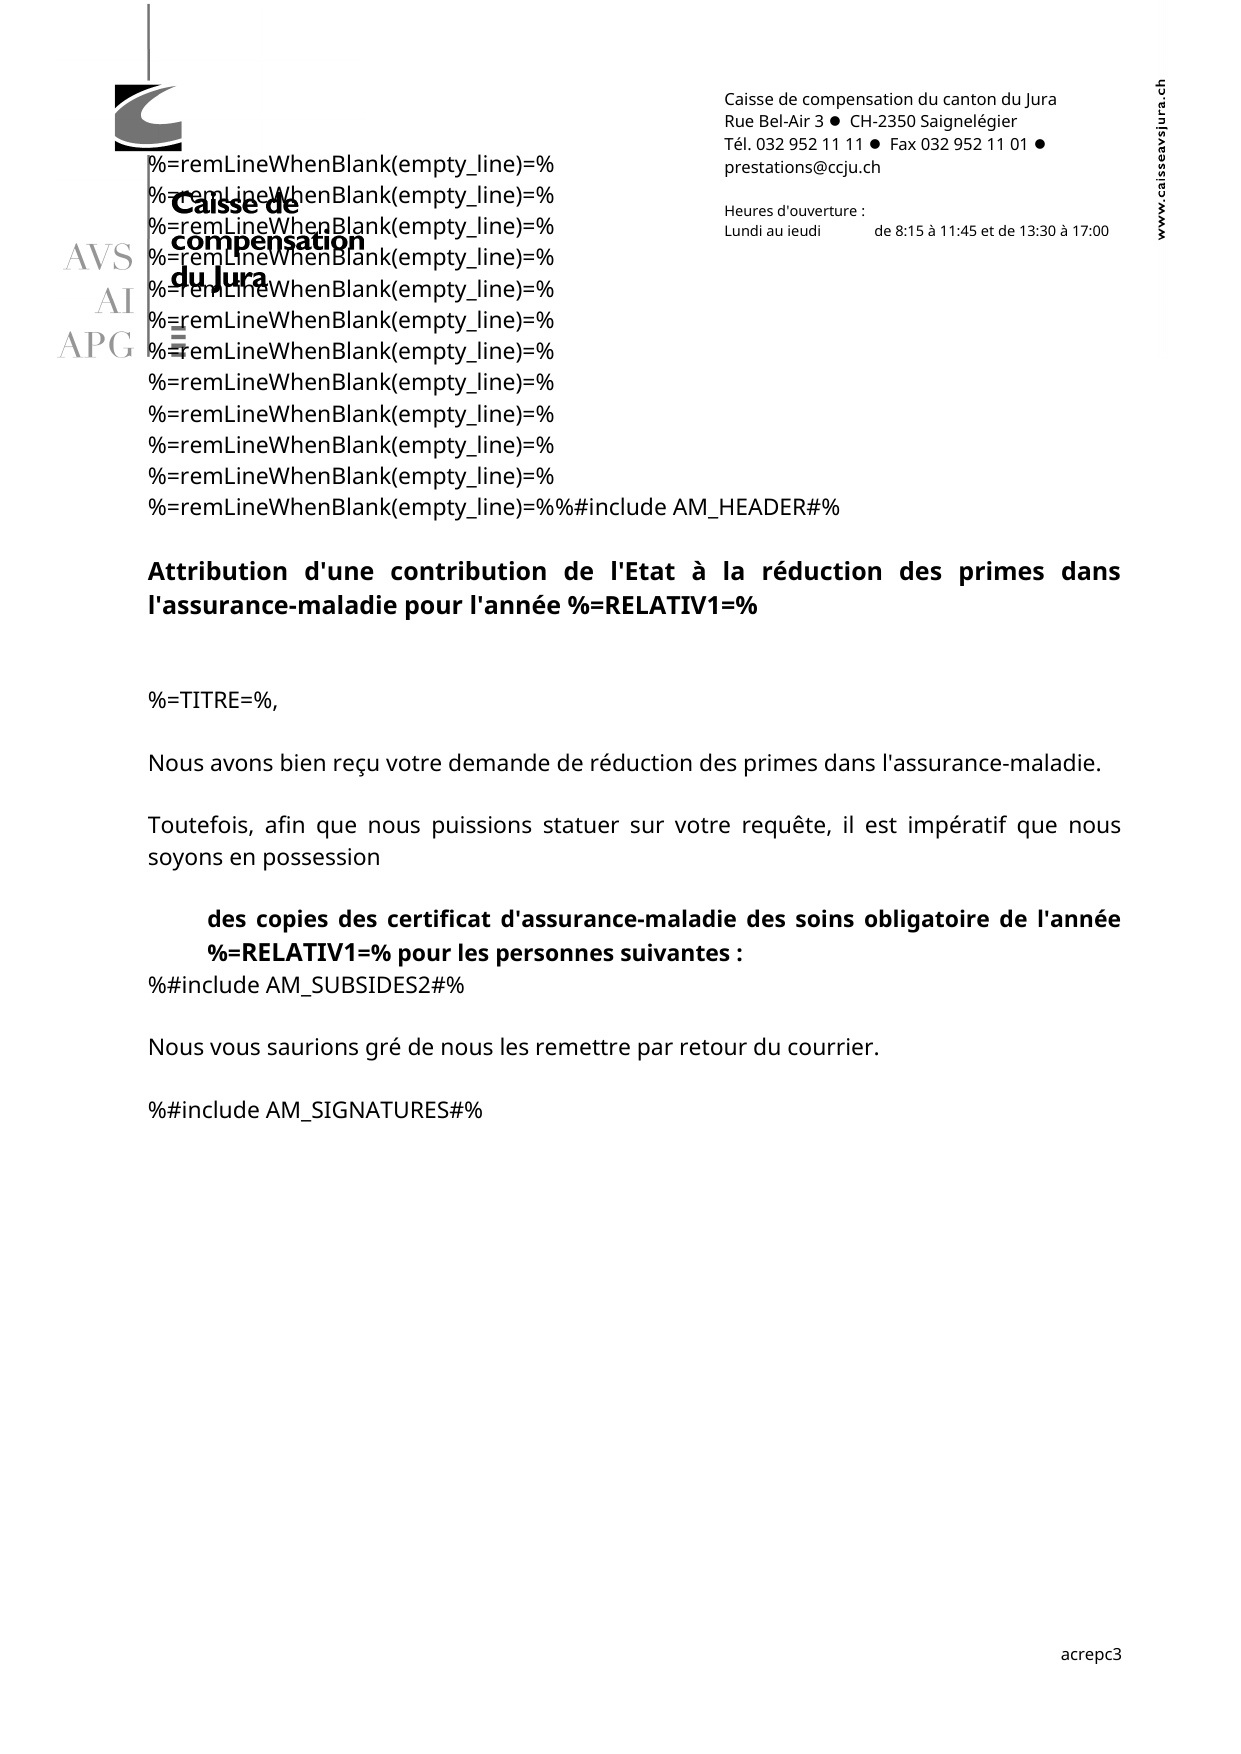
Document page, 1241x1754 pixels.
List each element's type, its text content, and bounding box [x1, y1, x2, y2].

text %=remLineWhenBlank(empty_line)=%%#include AM_HEADER#% [148, 491, 1122, 523]
text %=remLineWhenBlank(empty_line)=% [366, 241, 1122, 273]
picture [245, 348, 251, 358]
picture [321, 348, 327, 358]
picture [56, 1, 365, 358]
picture [206, 348, 212, 358]
text des copies des certificat d'assurance-maladie des soins obligatoire de l'année %=RELATIV1=% pour les personnes suivantes : [207, 903, 1122, 968]
text Nous vous saurions gré de nous les remettre par retour du courrier. [148, 1031, 1122, 1062]
picture [294, 348, 300, 358]
text %=remLineWhenBlank(empty_line)=% [366, 273, 1122, 304]
text %=remLineWhenBlank(empty_line)=% [366, 179, 683, 210]
text Nous avons bien reçu votre demande de réduction des primes dans l'assurance-maladie. [148, 747, 1122, 778]
text Attribution d'une contribution de l'Etat à la réduction des primes dans l'assurance‑maladie pour l'année %=RELATIV1=% [148, 554, 1122, 622]
text Toutefois, afin que nous puissions statuer sur votre requête, il est impératif que nous soyons en possession [148, 809, 1122, 872]
text %#include AM_SUBSIDES2#% [148, 968, 1122, 1000]
text %=TITRE=%, [148, 684, 1122, 716]
picture [1155, 1, 1168, 358]
text %=remLineWhenBlank(empty_line)=% [366, 210, 683, 241]
text %=remLineWhenBlank(empty_line)=% [148, 366, 1122, 398]
picture [275, 346, 282, 358]
text %=remLineWhenBlank(empty_line)=% [366, 304, 1122, 335]
text %=remLineWhenBlank(empty_line)=% [148, 429, 1122, 460]
text %#include AM_SIGNATURES#% [148, 1093, 1122, 1125]
text %=remLineWhenBlank(empty_line)=% [148, 398, 1122, 429]
text %=remLineWhenBlank(empty_line)=% [148, 335, 1122, 366]
picture [214, 348, 220, 358]
text %=remLineWhenBlank(empty_line)=% [148, 460, 1122, 491]
picture [335, 351, 342, 357]
picture [335, 344, 342, 350]
text %=remLineWhenBlank(empty_line)=% [366, 148, 683, 179]
